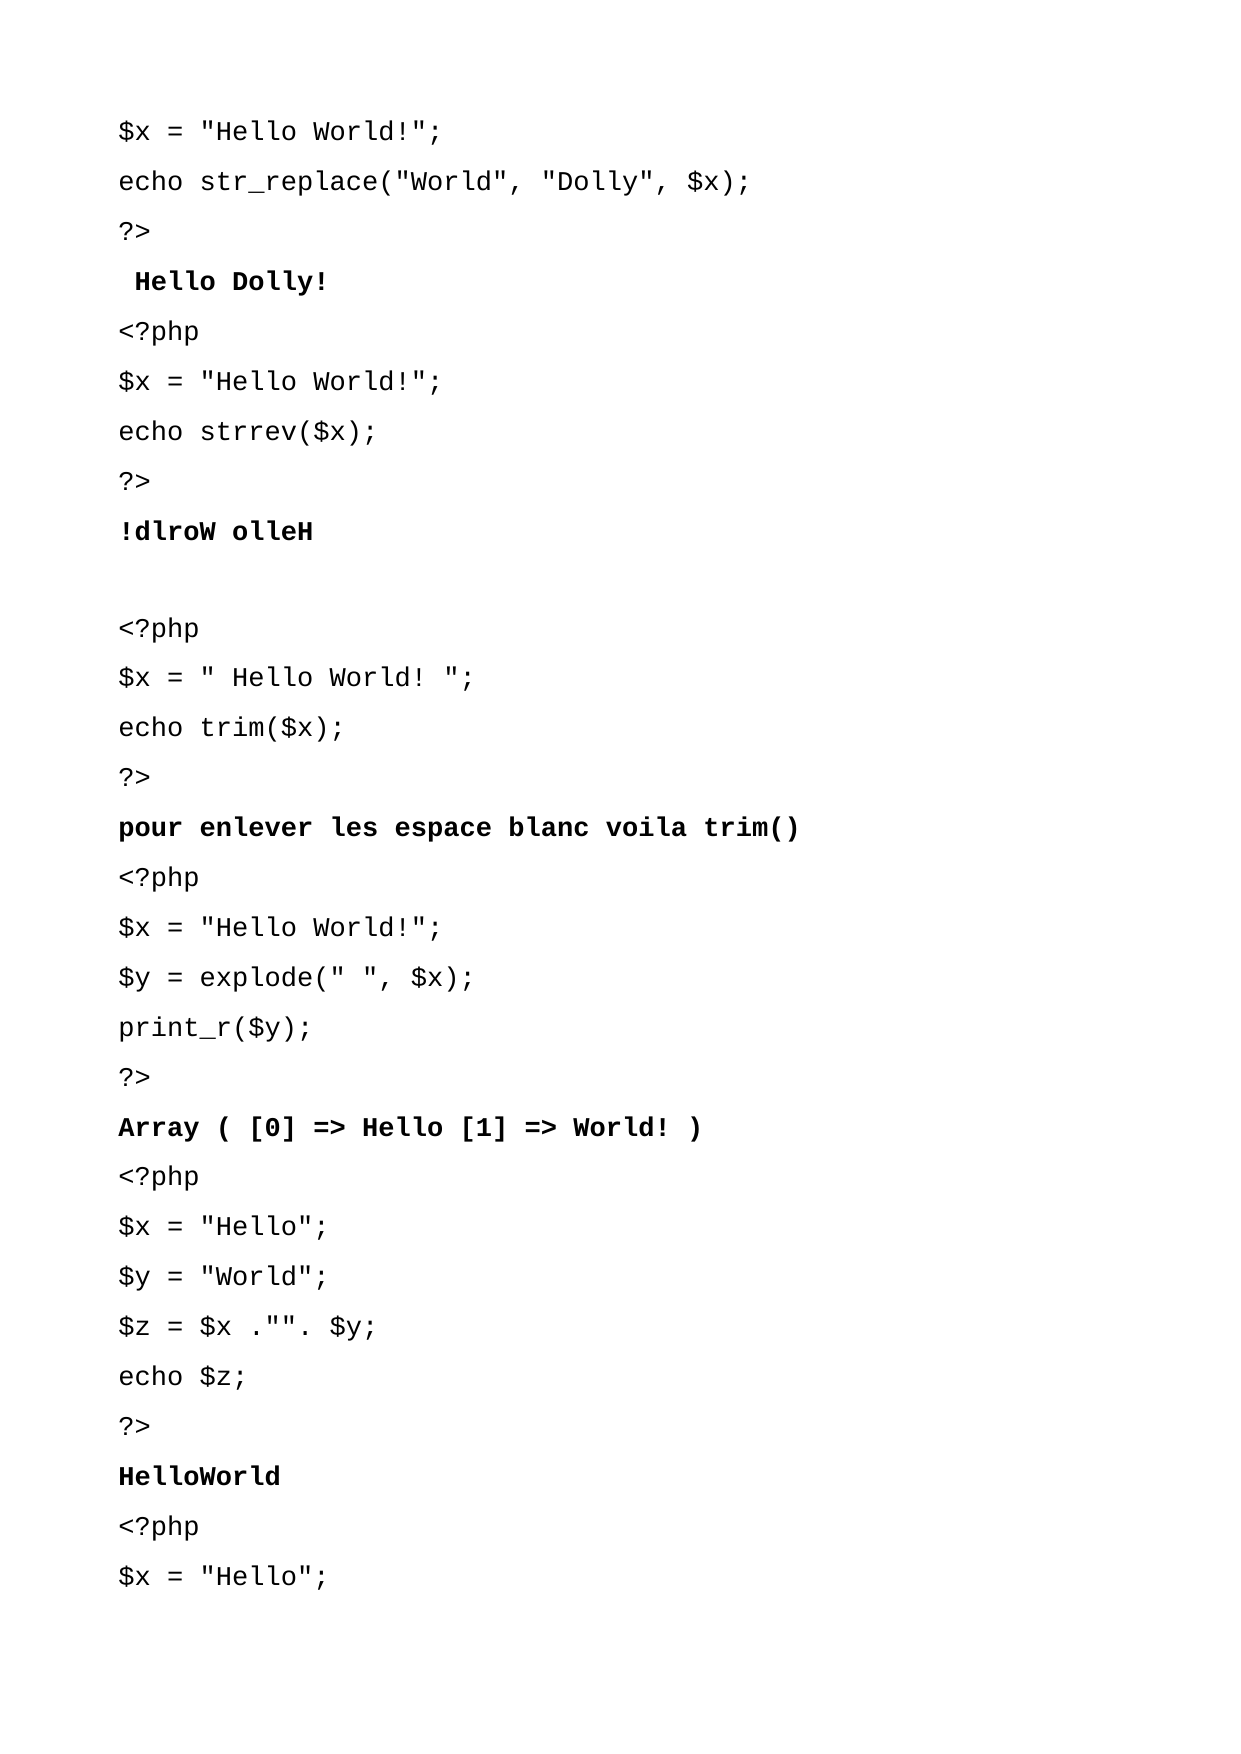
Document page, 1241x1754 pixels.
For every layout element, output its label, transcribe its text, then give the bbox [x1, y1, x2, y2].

text HelloWorld [118, 1463, 1122, 1493]
text $y = explode(" ", $x); [118, 964, 1122, 994]
text echo trim($x); [118, 714, 1122, 745]
text !dlroW olleH [118, 517, 1122, 548]
text <?php [118, 614, 1122, 645]
text $y = "World"; [118, 1263, 1122, 1294]
text <?php [118, 864, 1122, 894]
text pour enlever les espace blanc voila trim() [118, 814, 1122, 845]
text echo strrev($x); [118, 417, 1122, 448]
text print_r($y); [118, 1013, 1122, 1044]
text $x = " Hello World! "; [118, 664, 1122, 695]
text $x = "Hello World!"; [118, 914, 1122, 944]
text ?> [118, 1063, 1122, 1094]
text ?> [118, 218, 1122, 249]
text <?php [118, 1163, 1122, 1194]
text Array ( [0] => Hello [1] => World! ) [118, 1113, 1122, 1144]
text ?> [118, 1413, 1122, 1443]
text $x = "Hello"; [118, 1213, 1122, 1244]
text echo str_replace("World", "Dolly", $x); [118, 168, 1122, 199]
text echo $z; [118, 1363, 1122, 1393]
text ?> [118, 764, 1122, 795]
text ?> [118, 467, 1122, 498]
text $z = $x ."". $y; [118, 1313, 1122, 1344]
text <?php [118, 318, 1122, 348]
text $x = "Hello World!"; [118, 368, 1122, 398]
text $x = "Hello World!"; [118, 118, 1122, 149]
text $x = "Hello"; [118, 1562, 1122, 1593]
text <?php [118, 1512, 1122, 1543]
text Hello Dolly! [118, 268, 1122, 298]
